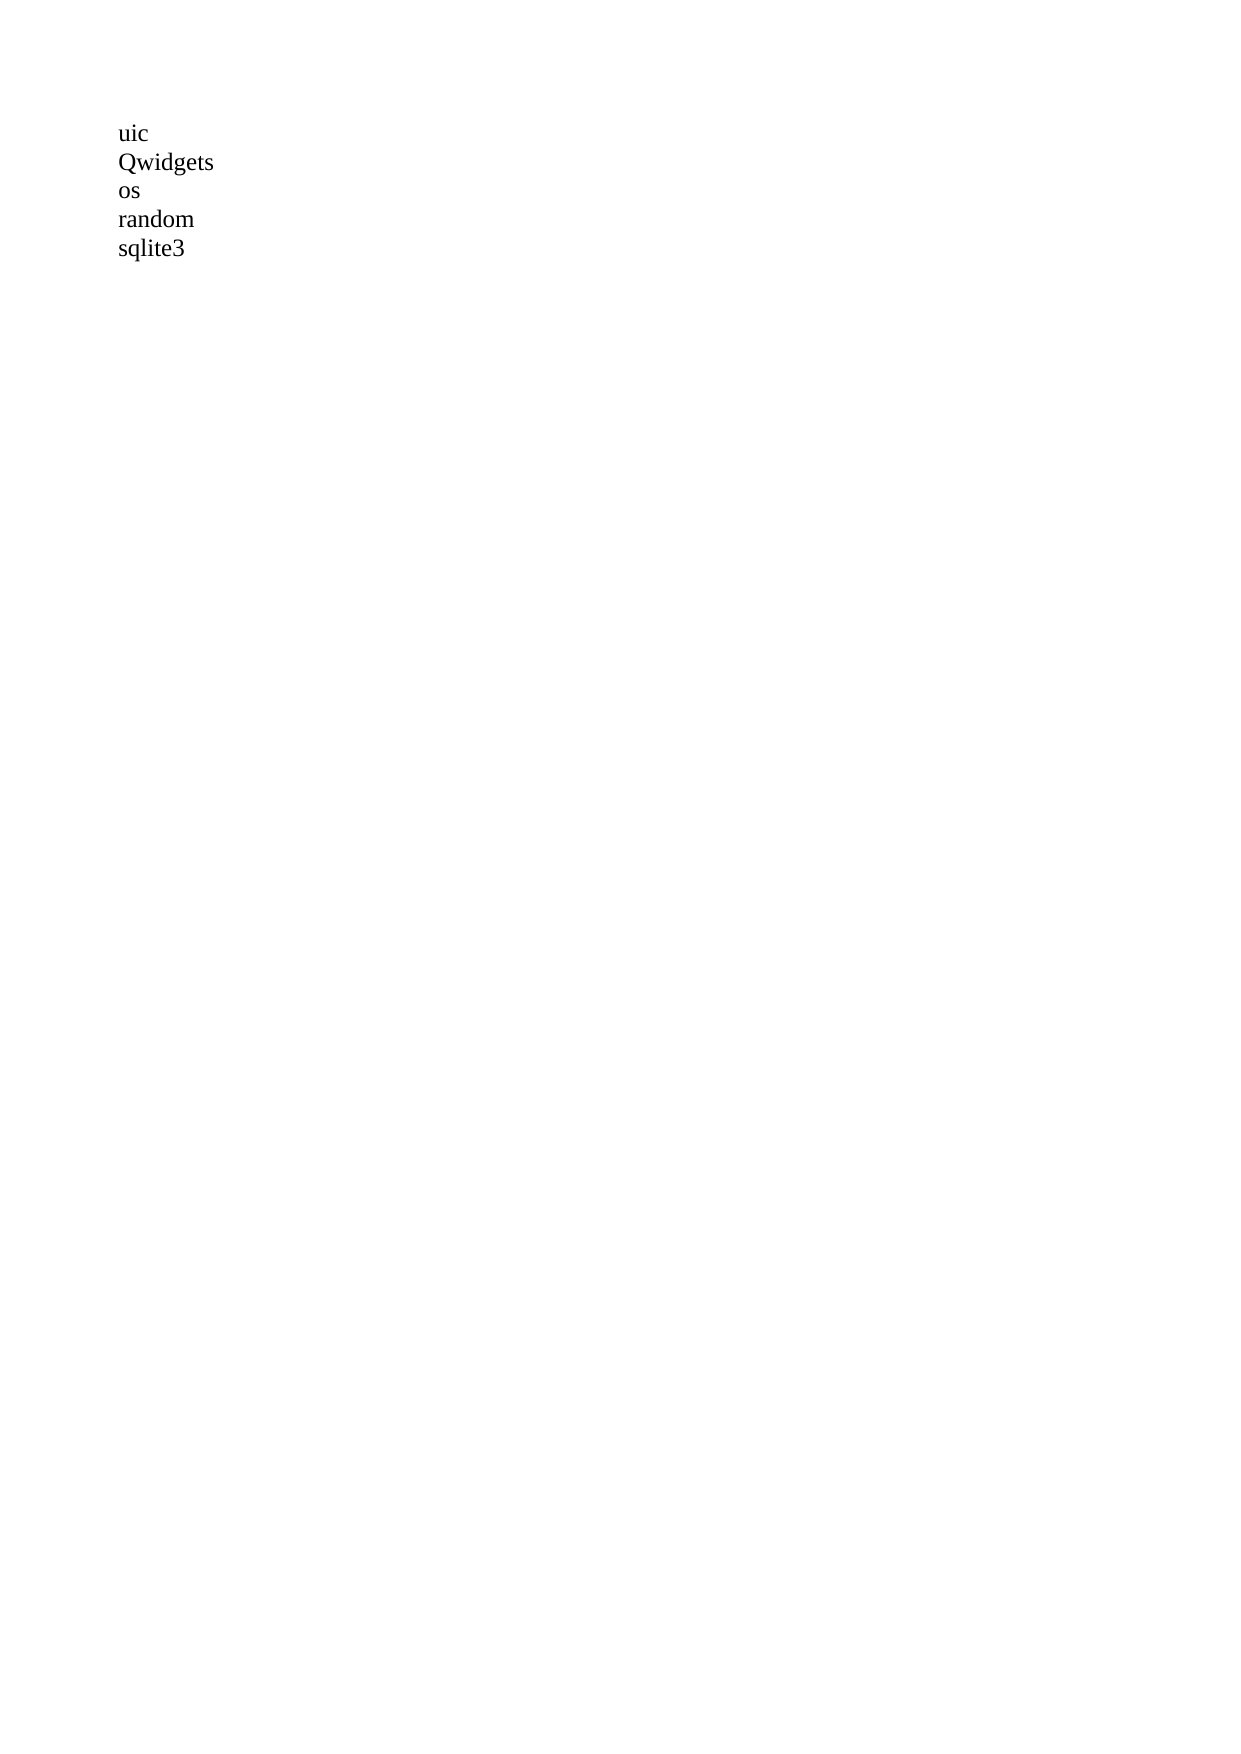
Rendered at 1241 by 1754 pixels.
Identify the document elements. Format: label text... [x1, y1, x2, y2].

text uic [118, 118, 1122, 147]
text random [118, 204, 1122, 233]
text os [118, 176, 1122, 204]
text Qwidgets [118, 147, 1122, 176]
text sqlite3 [118, 233, 1122, 262]
